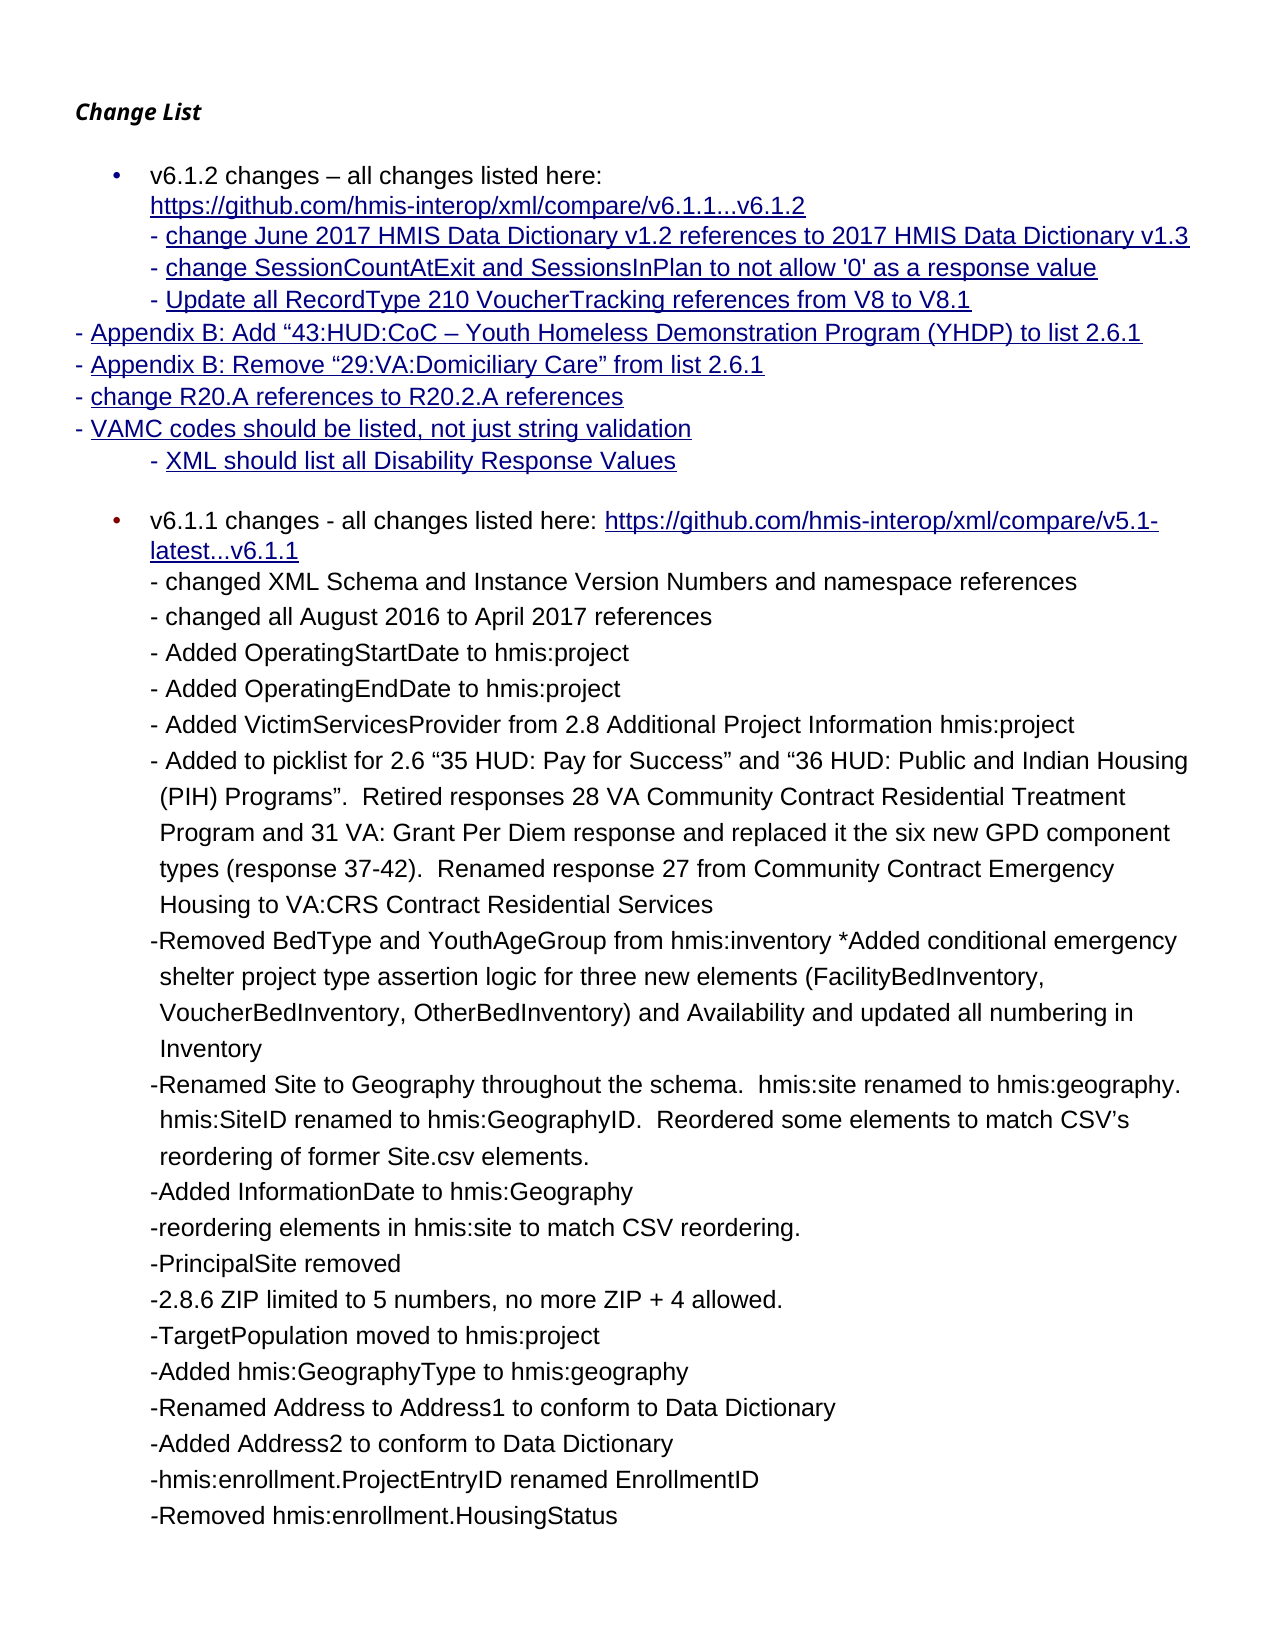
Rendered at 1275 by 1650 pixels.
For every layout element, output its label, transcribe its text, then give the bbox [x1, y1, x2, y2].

list v6.1.1 changes - all changes listed here: https://github.com/hmis-interop/xml/compare/v5.1-latest...v6.1.1 [112, 507, 1200, 565]
text -hmis:enrollment.ProjectEntryID renamed EnrollmentID [150, 1466, 1200, 1494]
text -Renamed Address to Address1 to conform to Data Dictionary [150, 1394, 1200, 1422]
list v6.1.2 changes – all changes listed here: https://github.com/hmis-interop/xml/compare/v6.1.1...v6.1.2 [112, 162, 1200, 220]
subtitle - Appendix B: Add “43:HUD:CoC – Youth Homeless Demonstration Program (YHDP) to list 2.6.1 [75, 318, 1200, 346]
subtitle - change R20.A references to R20.2.A references [75, 383, 1200, 411]
text -2.8.6 ZIP limited to 5 numbers, no more ZIP + 4 allowed. [150, 1286, 1200, 1314]
text -Removed BedType and YouthAgeGroup from hmis:inventory *Added conditional emergency shelter project type assertion logic for three new elements (FacilityBedInventory, VoucherBedInventory, OtherBedInventory) and Availability and updated all numbering in Inventory [150, 927, 1200, 1062]
subtitle - change SessionCountAtExit and SessionsInPlan to not allow '0' as a response value [150, 254, 1200, 282]
text -Added InformationDate to hmis:Geography [150, 1178, 1200, 1206]
subtitle - Appendix B: Remove “29:VA:Domiciliary Care” from list 2.6.1 [75, 351, 1200, 378]
text - Added OperatingEndDate to hmis:project [150, 675, 1200, 703]
text -Renamed Site to Geography throughout the schema. hmis:site renamed to hmis:geography. hmis:SiteID renamed to hmis:GeographyID. Reordered some elements to match CSV’s reordering of former Site.csv elements. [150, 1070, 1200, 1170]
text -Added Address2 to conform to Data Dictionary [150, 1430, 1200, 1458]
text - Added to picklist for 2.6 “35 HUD: Pay for Success” and “36 HUD: Public and Indian Housing (PIH) Programs”. Retired responses 28 VA Community Contract Residential Treatment Program and 31 VA: Grant Per Diem response and replaced it the six new GPD component types (response 37-42). Renamed response 27 from Community Contract Emergency Housing to VA:CRS Contract Residential Services [150, 747, 1200, 919]
subtitle - Update all RecordType 210 VoucherTracking references from V8 to V8.1 [150, 286, 1200, 314]
text - Added OperatingStartDate to hmis:project [150, 639, 1200, 667]
text -reordering elements in hmis:site to match CSV reordering. [150, 1214, 1200, 1242]
subtitle - change June 2017 HMIS Data Dictionary v1.2 references to 2017 HMIS Data Dictionary v1.3 [150, 222, 1200, 250]
text -PrincipalSite removed [150, 1250, 1200, 1278]
subtitle - XML should list all Disability Response Values [150, 447, 1200, 475]
subtitle - VAMC codes should be listed, not just string validation [75, 415, 1200, 443]
text -Added hmis:GeographyType to hmis:geography [150, 1358, 1200, 1386]
text - Added VictimServicesProvider from 2.8 Additional Project Information hmis:project [150, 711, 1200, 739]
text - changed XML Schema and Instance Version Numbers and namespace references [150, 567, 1200, 595]
subtitle Change List [75, 96, 1200, 127]
text -TargetPopulation moved to hmis:project [150, 1322, 1200, 1350]
text - changed all August 2016 to April 2017 references [150, 603, 1200, 631]
text -Removed hmis:enrollment.HousingStatus [150, 1502, 1200, 1529]
